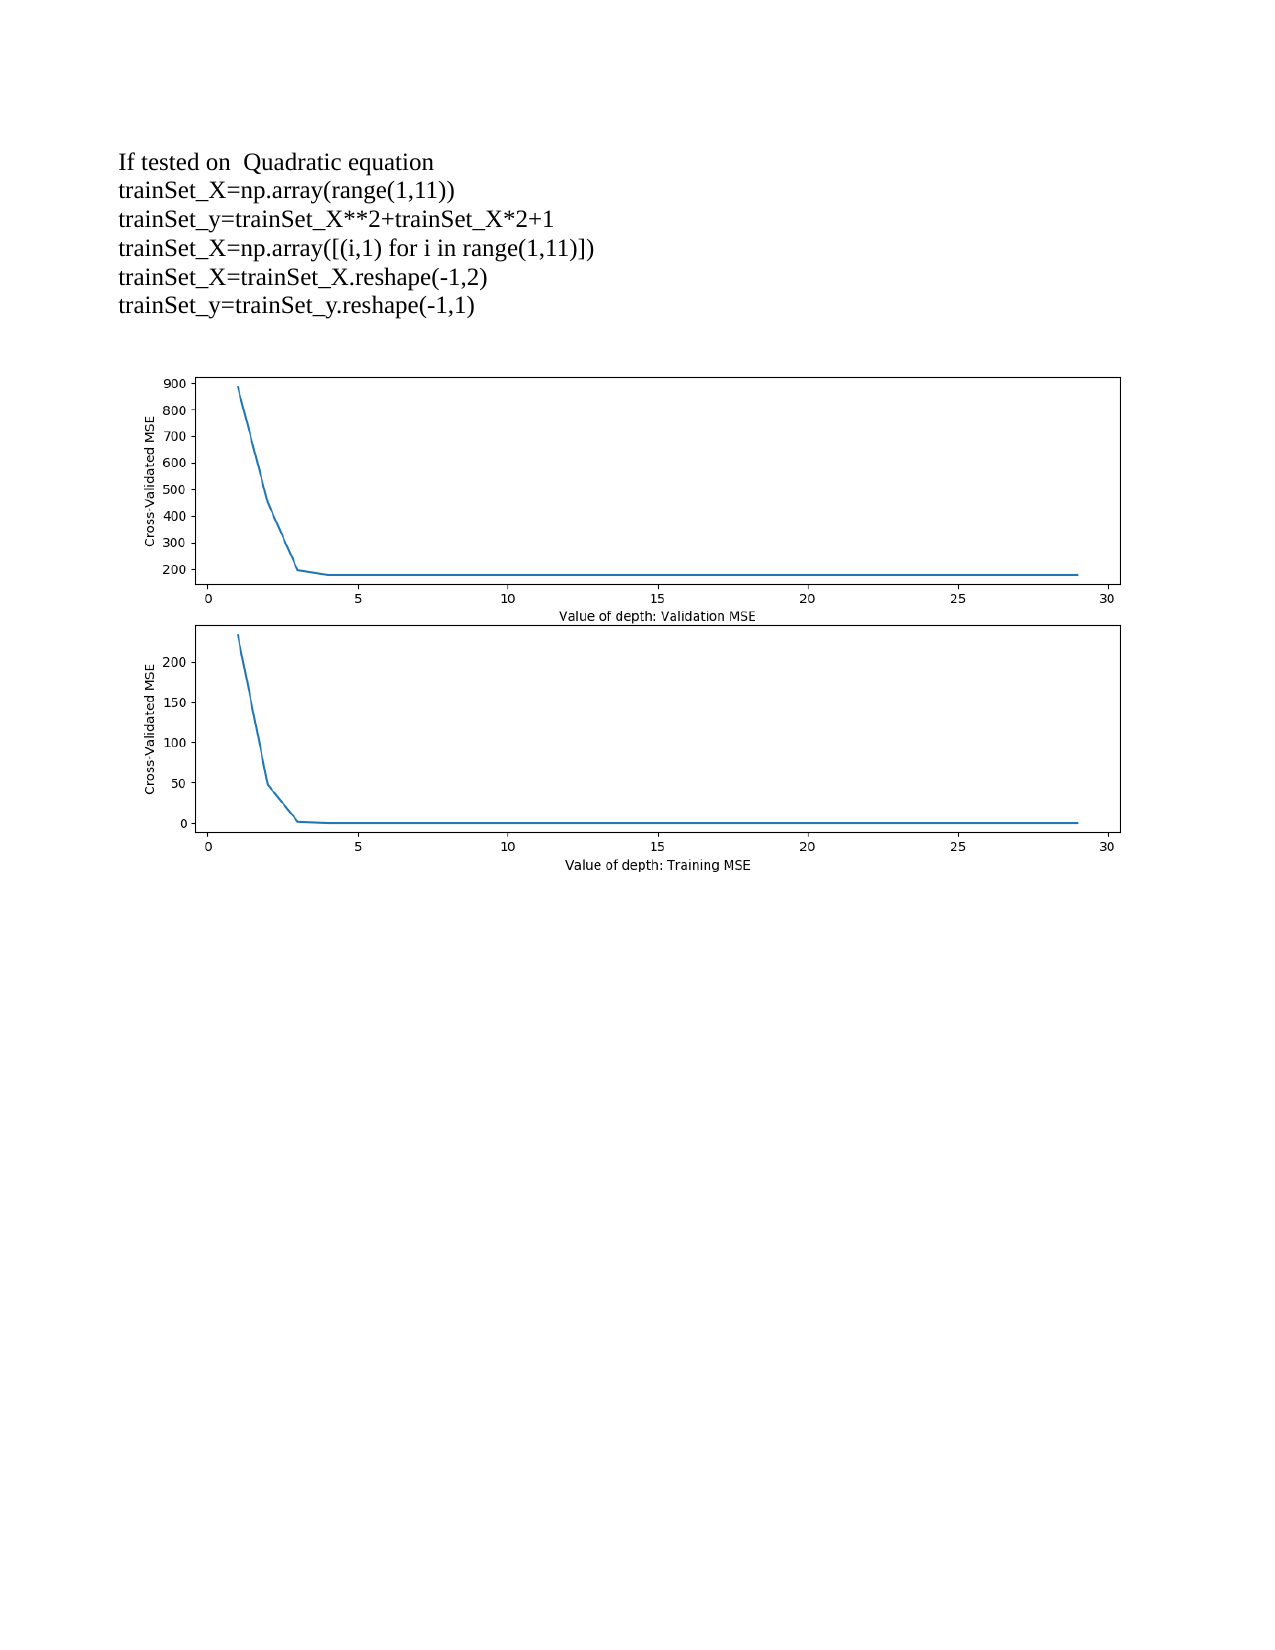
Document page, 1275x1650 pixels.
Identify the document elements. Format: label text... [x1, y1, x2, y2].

text trainSet_X=np.array(range(1,11)) [118, 176, 1157, 204]
text trainSet_y=trainSet_y.reshape(-1,1) [118, 291, 1157, 319]
text trainSet_X=np.array([(i,1) for i in range(1,11)]) [118, 233, 1157, 262]
text If tested on Quadratic equation [118, 147, 1157, 176]
text trainSet_y=trainSet_X**2+trainSet_X*2+1 [118, 204, 1157, 233]
picture [105, 353, 1144, 882]
text trainSet_X=trainSet_X.reshape(-1,2) [118, 262, 1157, 291]
